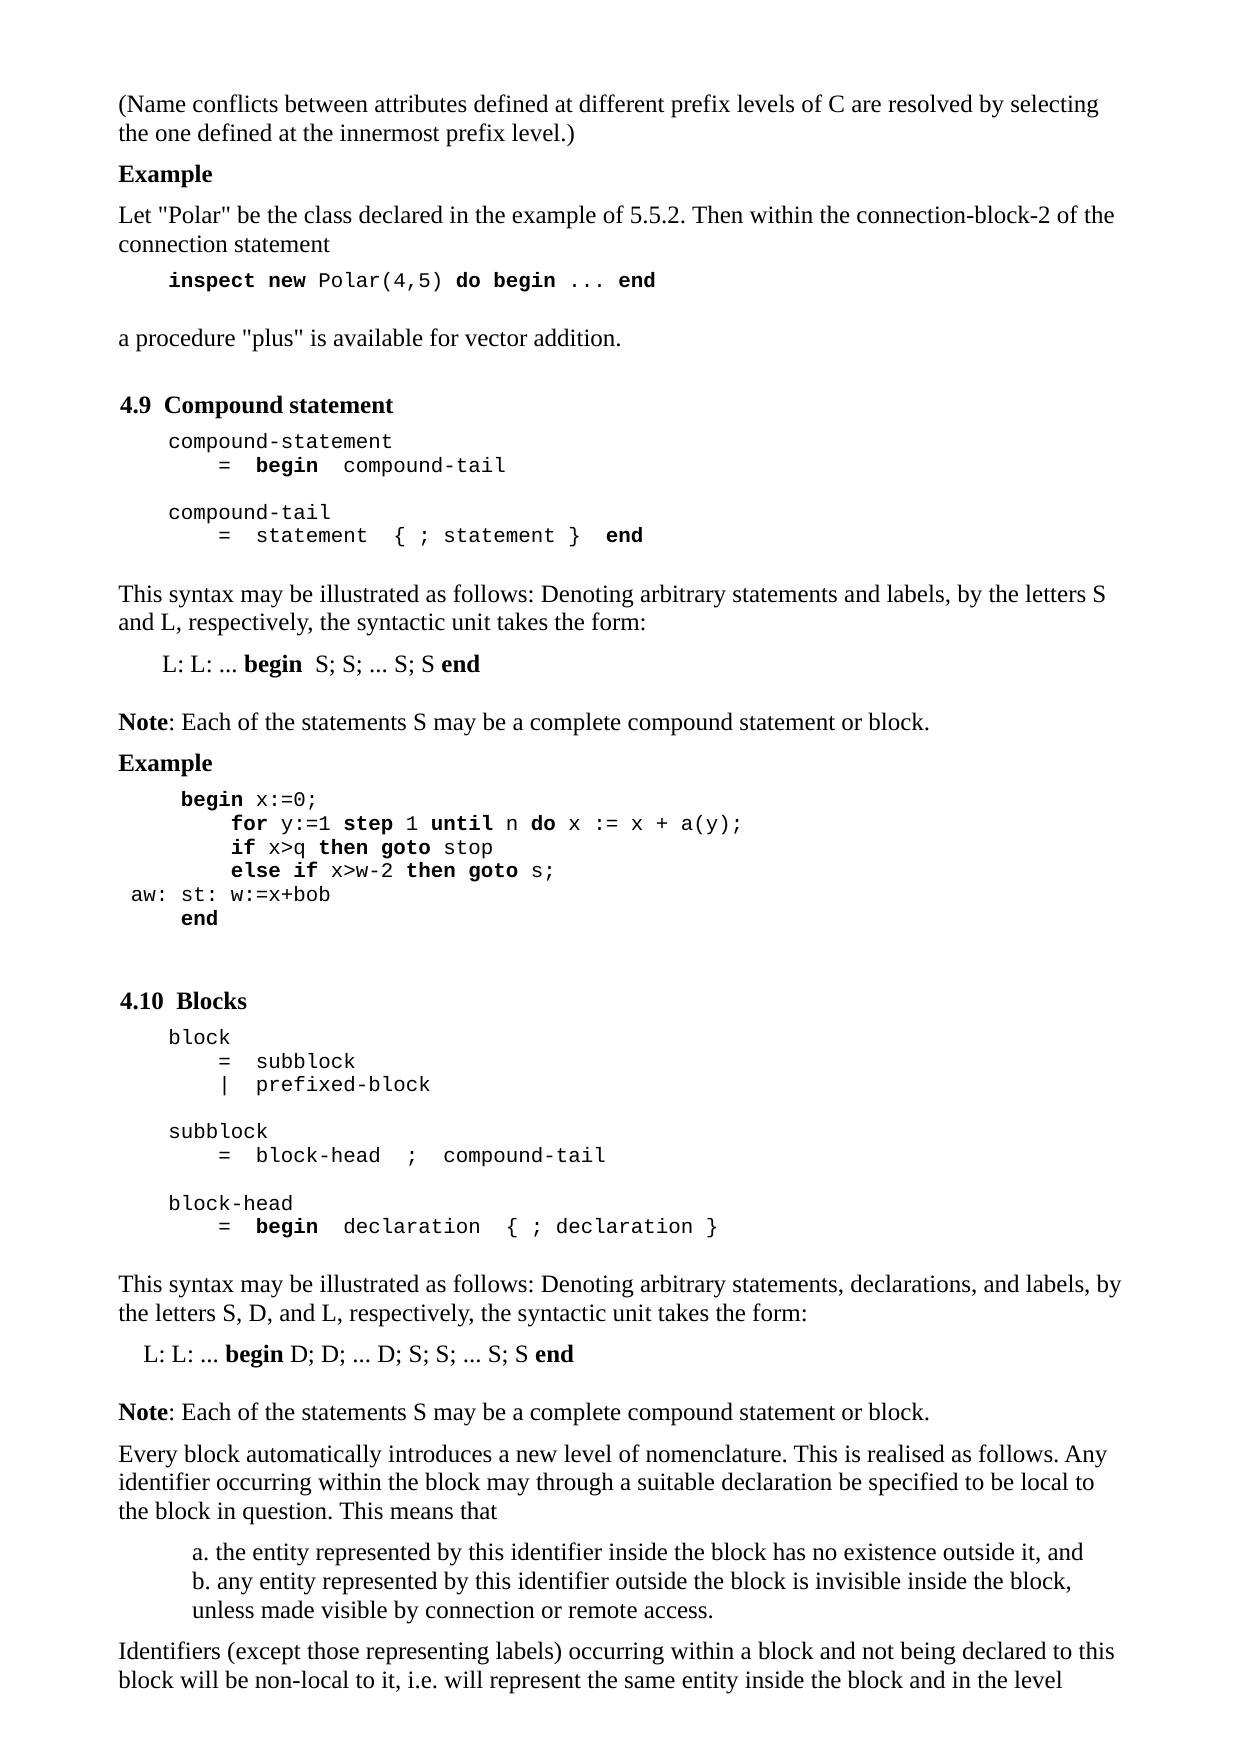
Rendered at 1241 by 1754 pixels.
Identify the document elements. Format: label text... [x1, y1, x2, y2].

text This syntax may be illustrated as follows: Denoting arbitrary statements, declarations, and labels, by the letters S, D, and L, respectively, the syntactic unit takes the form: [118, 1269, 1122, 1327]
text compound-statement [118, 431, 1122, 454]
text (Name conflicts between attributes defined at different prefix levels of C are resolved by selecting the one defined at the innermost prefix level.) [118, 89, 1122, 147]
text block [118, 1027, 1122, 1051]
text = statement { ; statement } end [118, 526, 1122, 549]
text L: L: ... begin S; S; ... S; S end [118, 649, 1122, 677]
text = begin declaration { ; declaration } [118, 1216, 1122, 1240]
text begin x:=0; [118, 789, 1122, 813]
text Note: Each of the statements S may be a complete compound statement or block. [118, 1397, 1122, 1426]
text = block-head ; compound-tail [118, 1145, 1122, 1169]
text a procedure "plus" is available for vector addition. [118, 323, 1122, 352]
text subblock [118, 1122, 1122, 1145]
text Example [118, 748, 1122, 777]
text | prefixed-block [118, 1074, 1122, 1098]
text Every block automatically introduces a new level of nomenclature. This is realised as follows. Any identifier occurring within the block may through a suitable declaration be specified to be local to the block in question. This means that [118, 1439, 1122, 1525]
text Note: Each of the statements S may be a complete compound statement or block. [118, 707, 1122, 736]
subtitle 4.9 Compound statement [120, 390, 1122, 418]
text if x>q then goto stop [118, 837, 1122, 860]
text compound-tail [118, 502, 1122, 526]
text L: L: ... begin D; D; ... D; S; S; ... S; S end [118, 1339, 1122, 1368]
text This syntax may be illustrated as follows: Denoting arbitrary statements and labels, by the letters S and L, respectively, the syntactic unit takes the form: [118, 579, 1122, 636]
text block-head [118, 1192, 1122, 1216]
text Let "Polar" be the class declared in the example of 5.5.2. Then within the connection-block-2 of the connection statement [118, 200, 1122, 258]
subtitle 4.10 Blocks [120, 986, 1122, 1014]
text = subblock [118, 1051, 1122, 1074]
text inspect new Polar(4,5) do begin ... end [118, 270, 1122, 294]
text else if x>w-2 then goto s; [118, 860, 1122, 884]
text = begin compound-tail [118, 454, 1122, 478]
text Identifiers (except those representing labels) occurring within a block and not being declared to this block will be non-local to it, i.e. will represent the same entity inside the block and in the level [118, 1636, 1122, 1694]
text Example [118, 159, 1122, 188]
text for y:=1 step 1 until n do x := x + a(y); [118, 813, 1122, 837]
list the entity represented by this identifier inside the block has no existence outside it, and [118, 1537, 1122, 1566]
text aw: st: w:=x+bob [118, 884, 1122, 908]
list any entity represented by this identifier outside the block is invisible inside the block, unless made visible by connection or remote access. [118, 1566, 1122, 1624]
text end [118, 908, 1122, 931]
